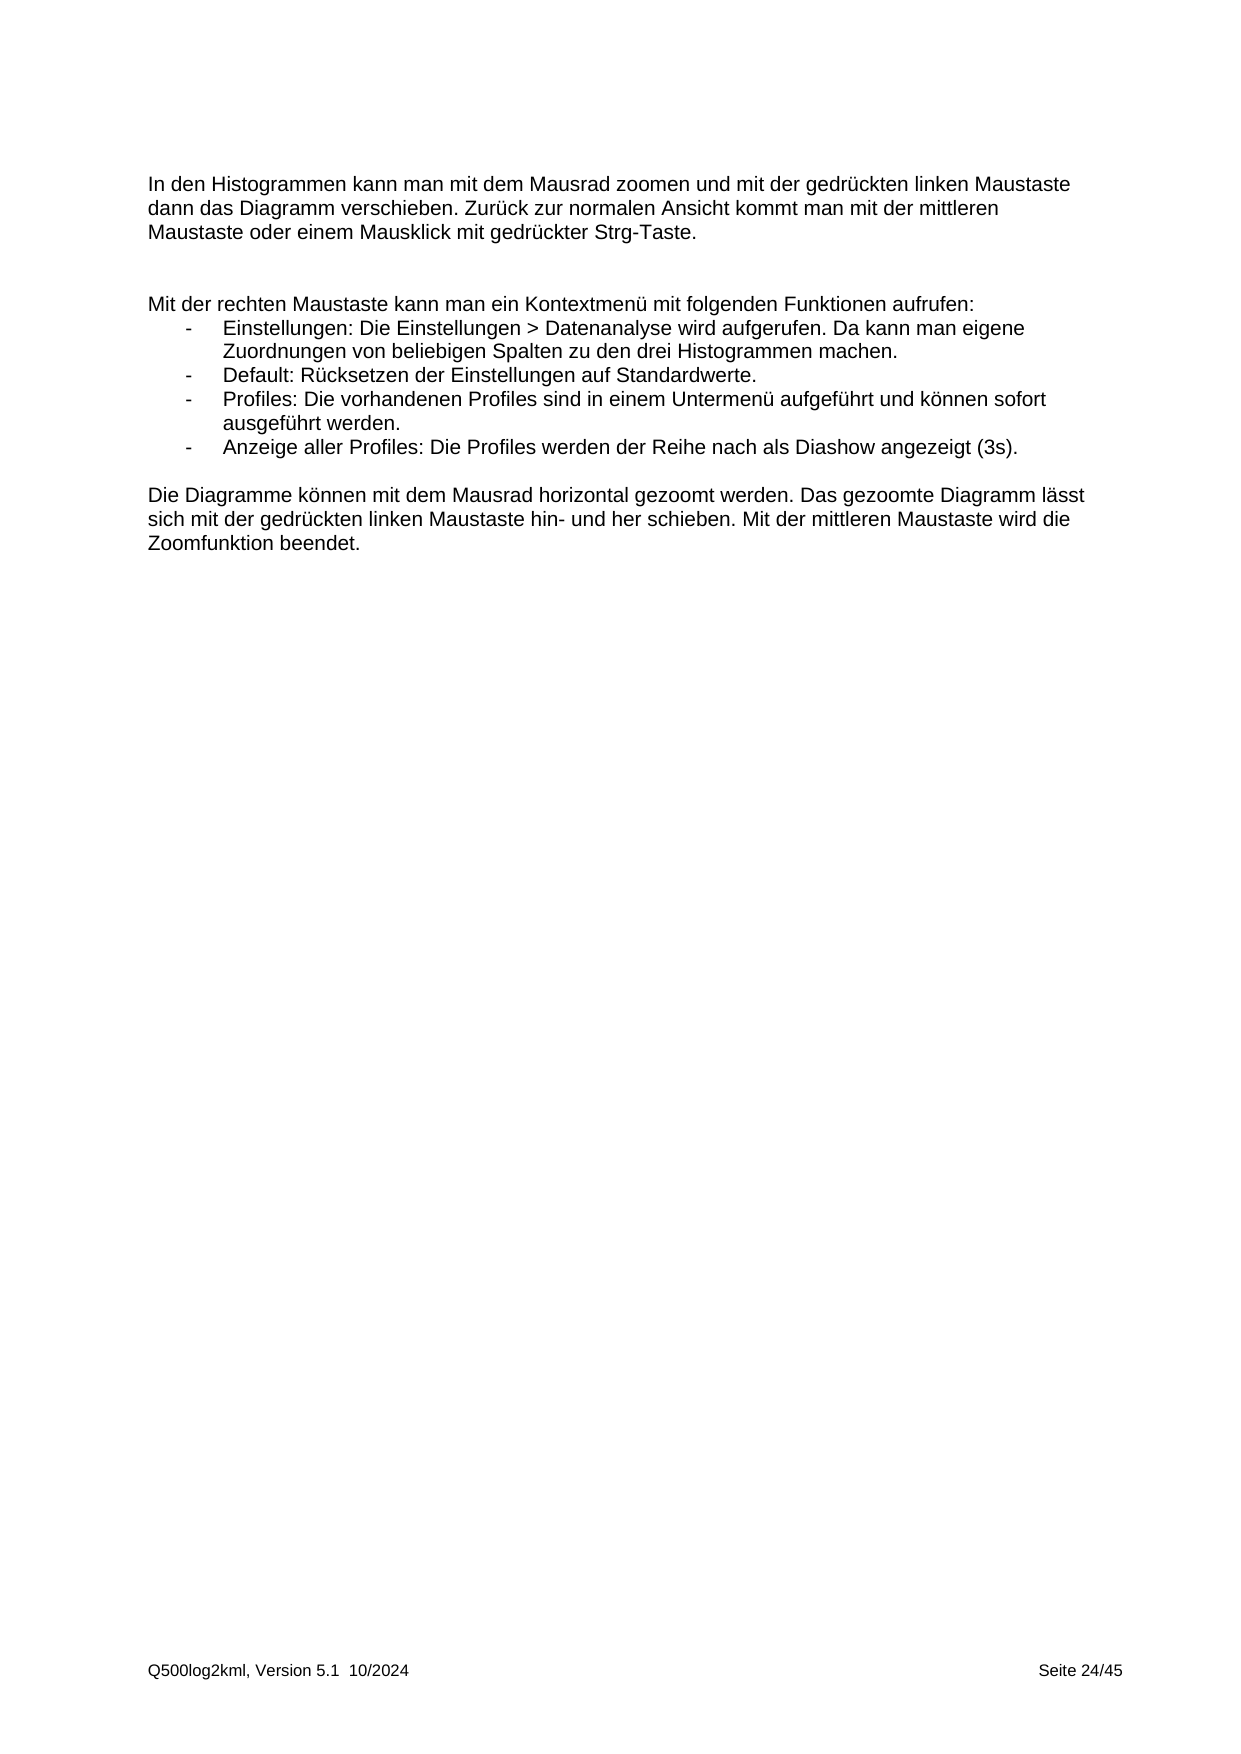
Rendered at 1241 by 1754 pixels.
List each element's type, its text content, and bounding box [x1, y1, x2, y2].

text Mit der rechten Maustaste kann man ein Kontextmenü mit folgenden Funktionen aufrufen: [148, 291, 1093, 315]
list Profiles: Die vorhandenen Profiles sind in einem Untermenü aufgeführt und können sofort ausgeführt werden. [185, 387, 1093, 435]
list Default: Rücksetzen der Einstellungen auf Standardwerte. [185, 363, 1093, 387]
list Anzeige aller Profiles: Die Profiles werden der Reihe nach als Diashow angezeigt (3s). [185, 435, 1093, 459]
text Die Diagramme können mit dem Mausrad horizontal gezoomt werden. Das gezoomte Diagramm lässt sich mit der gedrückten linken Maustaste hin- und her schieben. Mit der mittleren Maustaste wird die Zoomfunktion beendet. [148, 483, 1093, 555]
text In den Histogrammen kann man mit dem Mausrad zoomen und mit der gedrückten linken Maustaste dann das Diagramm verschieben. Zurück zur normalen Ansicht kommt man mit der mittleren Maustaste oder einem Mausklick mit gedrückter Strg-Taste. [148, 172, 1093, 243]
list Einstellungen: Die Einstellungen > Datenanalyse wird aufgerufen. Da kann man eigene Zuordnungen von beliebigen Spalten zu den drei Histogrammen machen. [185, 315, 1093, 363]
